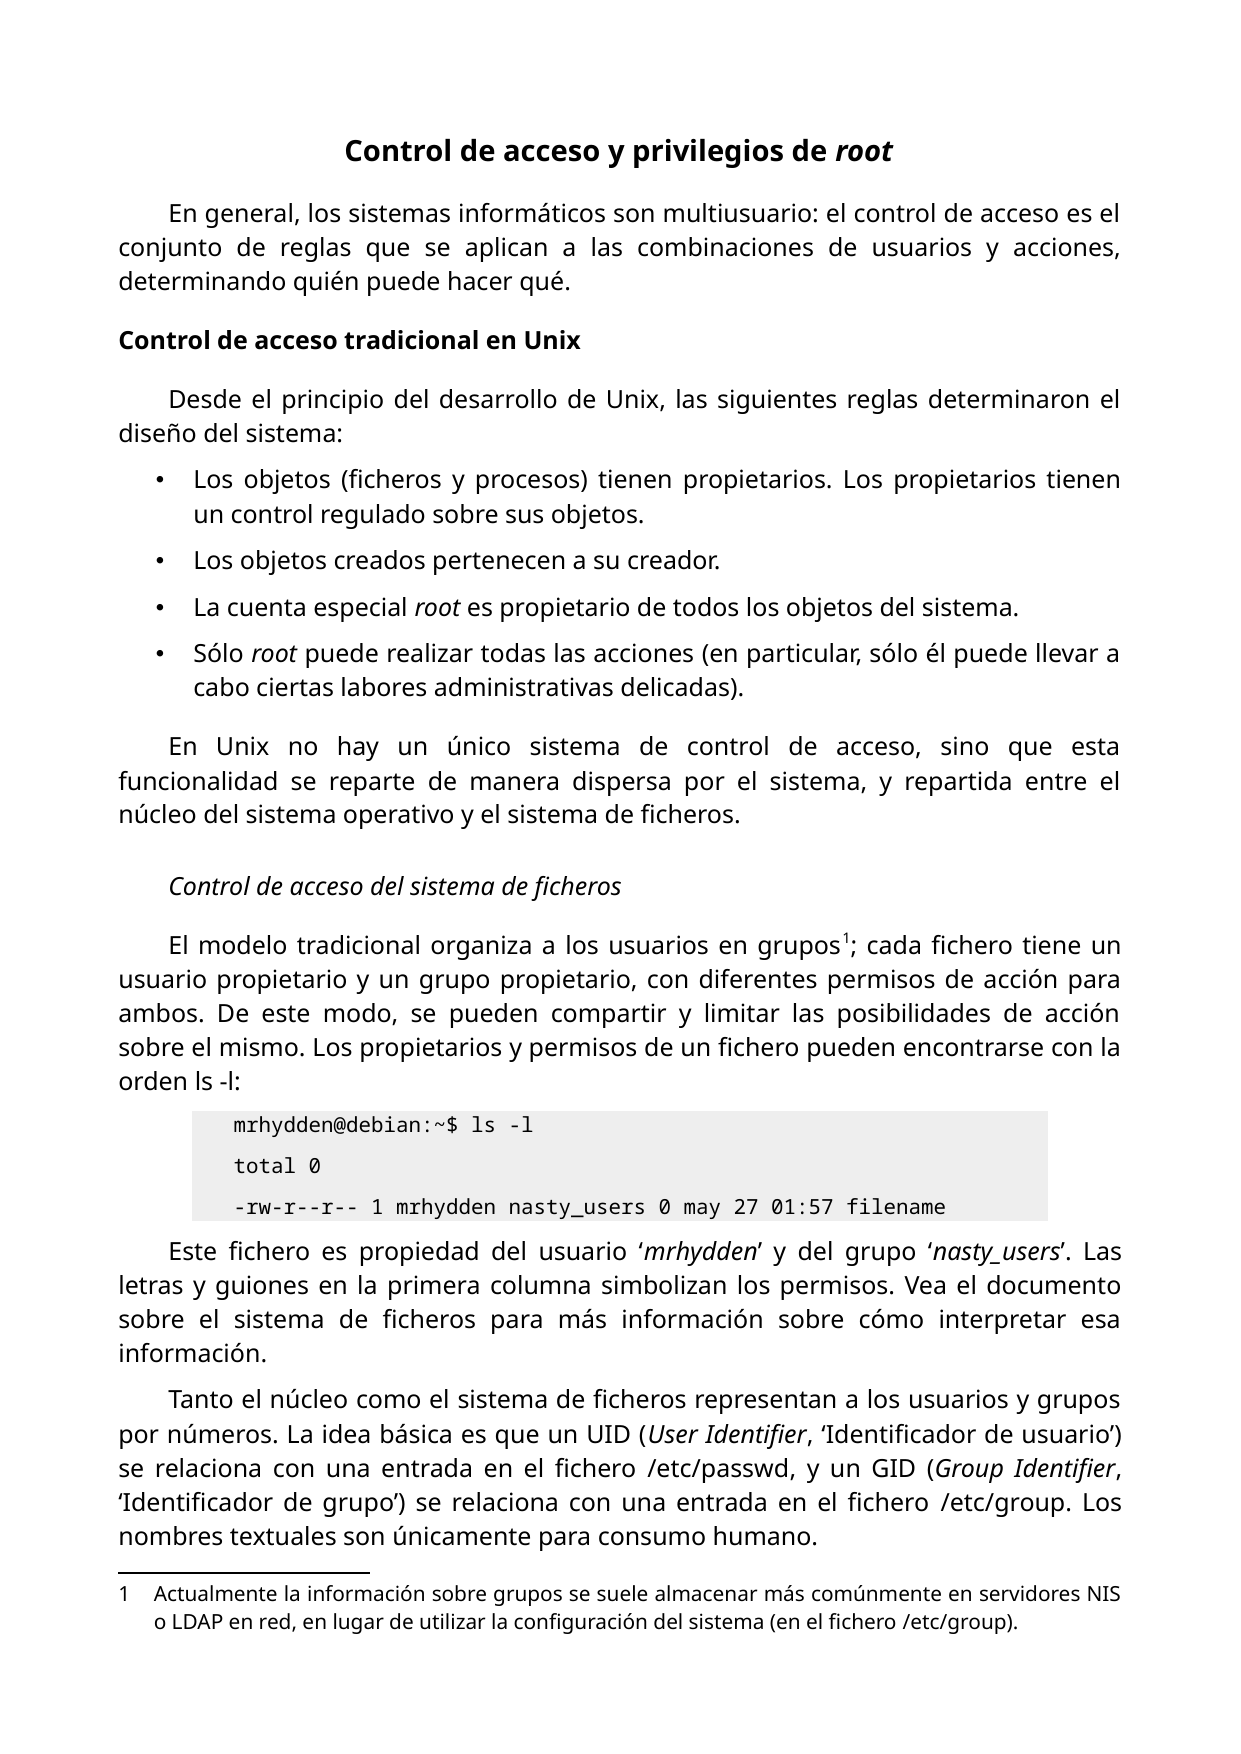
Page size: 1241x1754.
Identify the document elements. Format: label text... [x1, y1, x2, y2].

text Desde el principio del desarrollo de Unix, las siguientes reglas determinaron el diseño del sistema: [118, 382, 1122, 450]
text Control de acceso tradicional en Unix [118, 322, 1122, 357]
text Este fichero es propiedad del usuario ‘mrhydden’ y del grupo ‘nasty_users’. Las letras y guiones en la primera columna simbolizan los permisos. Vea el documento sobre el sistema de ficheros para más información sobre cómo interpretar esa información. [118, 1233, 1122, 1370]
list Los objetos (ficheros y procesos) tienen propietarios. Los propietarios tienen un control regulado sobre sus objetos. [156, 462, 1122, 530]
text En Unix no hay un único sistema de control de acceso, sino que esta funcionalidad se reparte de manera dispersa por el sistema, y repartida entre el núcleo del sistema operativo y el sistema de ficheros. [118, 729, 1122, 831]
text Control de acceso del sistema de ficheros [118, 869, 1122, 903]
list Sólo root puede realizar todas las acciones (en particular, sólo él puede llevar a cabo ciertas labores administrativas delicadas). [156, 636, 1122, 704]
text Tanto el núcleo como el sistema de ficheros representan a los usuarios y grupos por números. La idea básica es que un UID (User Identifier, ‘Identificador de usuario’) se relaciona con una entrada en el fichero /etc/passwd, y un GID (Group Identifier, ‘Identificador de grupo’) se relaciona con una entrada en el fichero /etc/group. Los nombres textuales son únicamente para consumo humano. [118, 1382, 1122, 1552]
list La cuenta especial root es propietario de todos los objetos del sistema. [156, 589, 1122, 623]
text mrhydden@debian:~$ ls -l [192, 1111, 1048, 1139]
text Control de acceso y privilegios de root [118, 131, 1122, 170]
list Los objetos creados pertenecen a su creador. [156, 543, 1122, 577]
text El modelo tradicional organiza a los usuarios en grupos; cada fichero tiene un usuario propietario y un grupo propietario, con diferentes permisos de acción para ambos. De este modo, se pueden compartir y limitar las posibilidades de acción sobre el mismo. Los propietarios y permisos de un fichero pueden encontrarse con la orden ls -l: [118, 928, 1122, 1098]
text -rw-r--r-- 1 mrhydden nasty_users 0 may 27 01:57 filename [192, 1192, 1048, 1221]
text Actualmente la información sobre grupos se suele almacenar más comúnmente en servidores NIS o LDAP en red, en lugar de utilizar la configuración del sistema (en el fichero /etc/group). [118, 1579, 1122, 1636]
text En general, los sistemas informáticos son multiusuario: el control de acceso es el conjunto de reglas que se aplican a las combinaciones de usuarios y acciones, determinando quién puede hacer qué. [118, 195, 1122, 297]
text total 0 [192, 1152, 1048, 1180]
